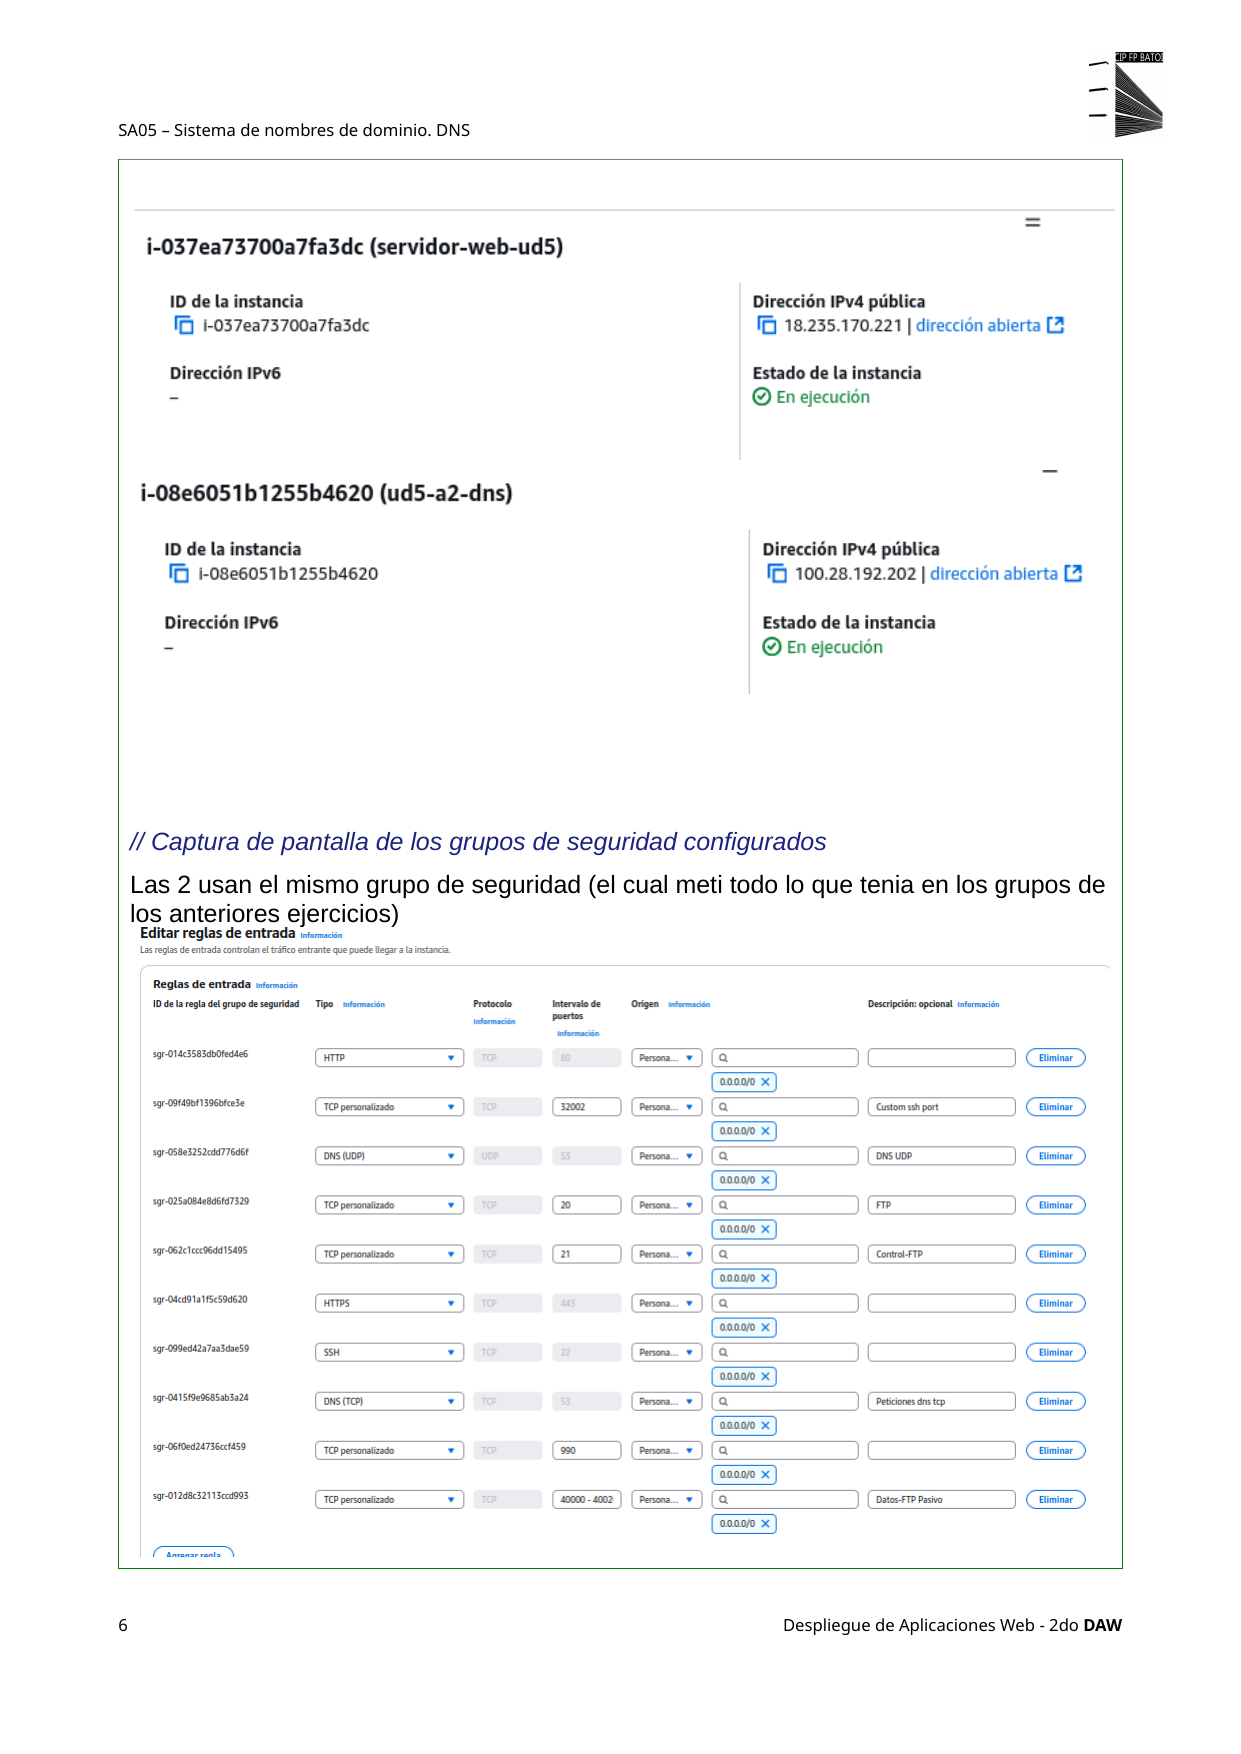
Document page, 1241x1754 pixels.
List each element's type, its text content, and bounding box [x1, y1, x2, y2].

picture [1087, 49, 1165, 140]
table_header // Captura de pantalla de los grupos de seguridad configurados Las 2 usan el mismo grupo de seguridad (el cual meti todo lo que tenia en los grupos de los anteriores ejercicios) [119, 694, 1122, 1568]
picture [129, 927, 1111, 1557]
table_header [119, 160, 1122, 203]
picture [129, 470, 1111, 694]
table_header [119, 460, 1122, 693]
picture [134, 203, 1115, 460]
